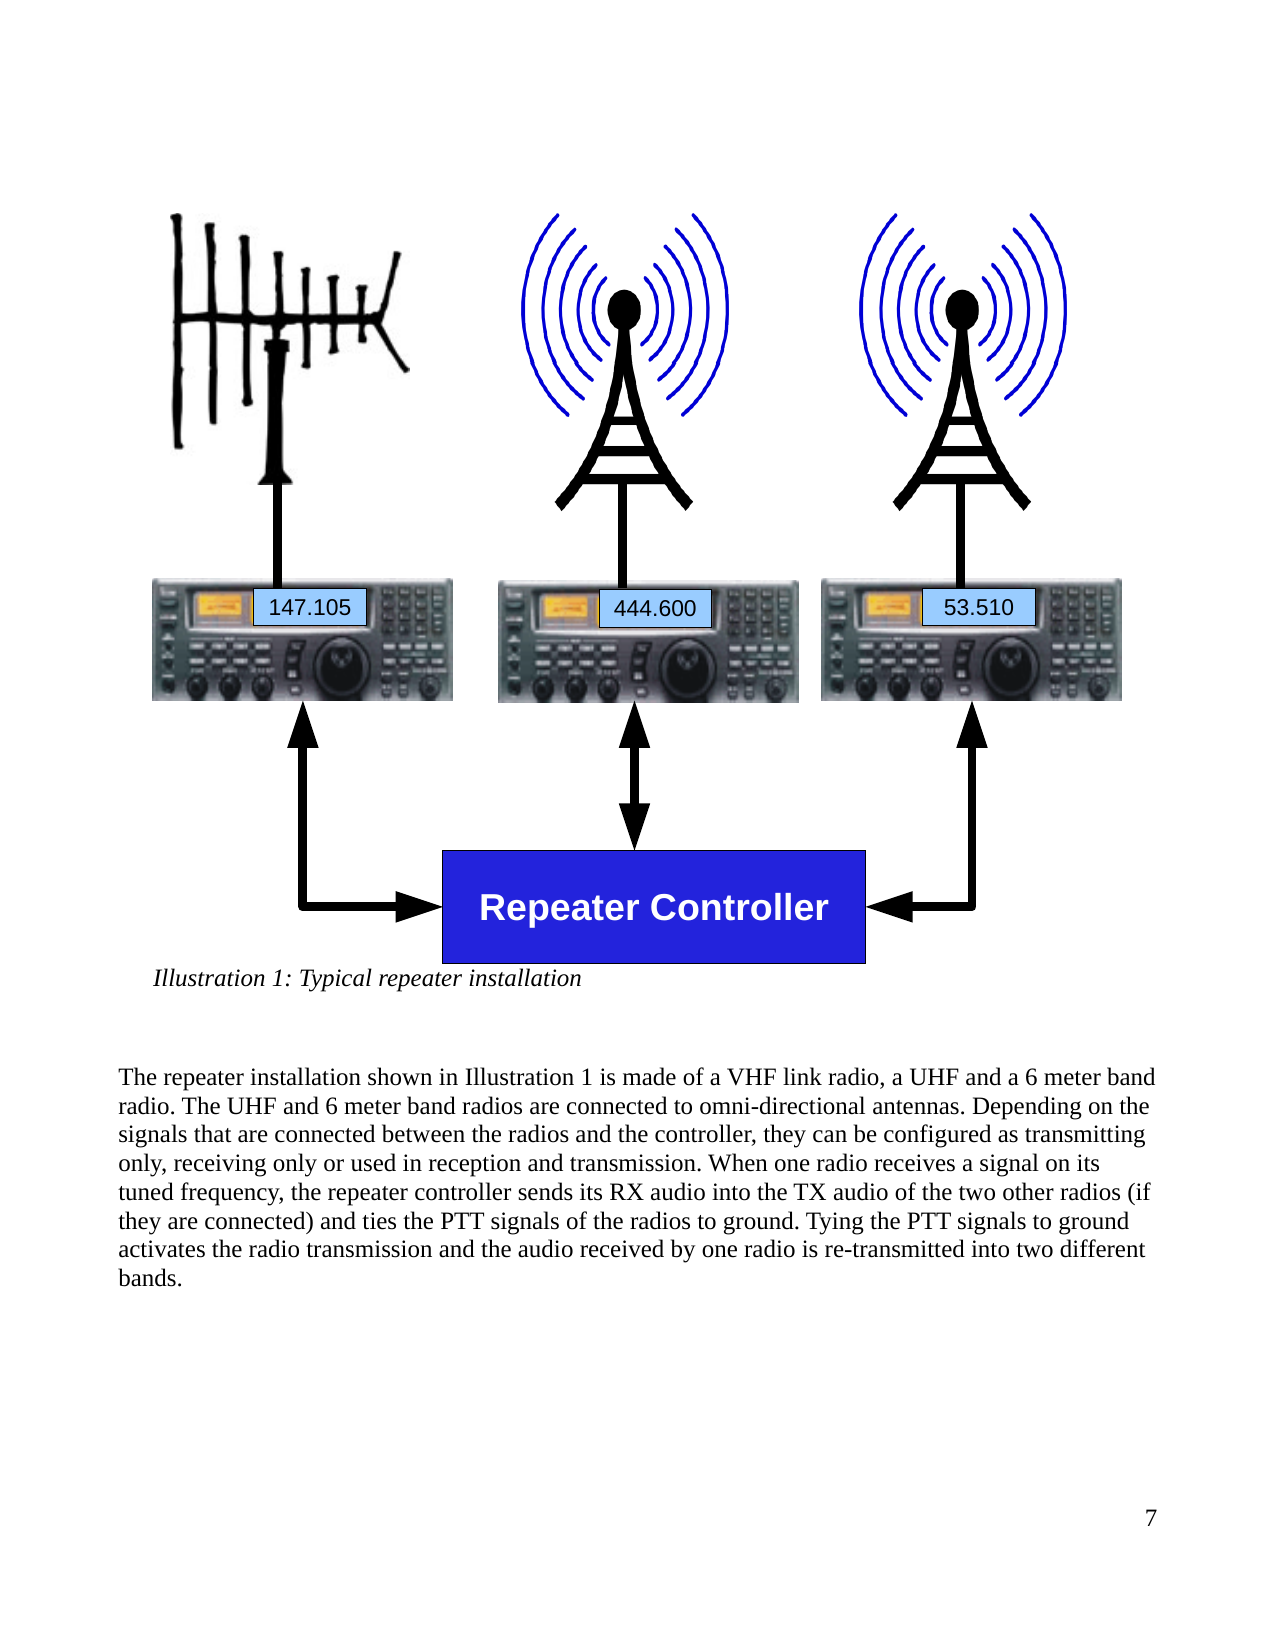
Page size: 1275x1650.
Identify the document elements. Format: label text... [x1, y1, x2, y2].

text The repeater installation shown in Illustration 1 is made of a VHF link radio, a UHF and a 6 meter band radio. The UHF and 6 meter band radios are connected to omni-directional antennas. Depending on the signals that are connected between the radios and the controller, they can be configured as transmitting only, receiving only or used in reception and transmission. When one radio receives a signal on its tuned frequency, the repeater controller sends its RX audio into the TX audio of the two other radios (if they are connected) and ties the PTT signals of the radios to ground. Tying the PTT signals to ground activates the radio transmission and the audio received by one radio is re-transmitted into two different bands. [118, 1062, 1157, 1292]
text Illustration 1: Typical repeater installation [153, 226, 273, 578]
picture [498, 580, 799, 703]
text Illustration 1: Typical repeater installation [282, 226, 633, 906]
picture [859, 213, 1067, 514]
picture [170, 213, 410, 485]
text Illustration 1: Typical repeater installation [153, 701, 1122, 992]
picture [521, 213, 729, 514]
text Illustration 1: Typical repeater installation [965, 226, 1122, 578]
text Illustration 1: Typical repeater installation [627, 226, 971, 906]
picture [152, 578, 453, 701]
picture [821, 578, 1122, 701]
